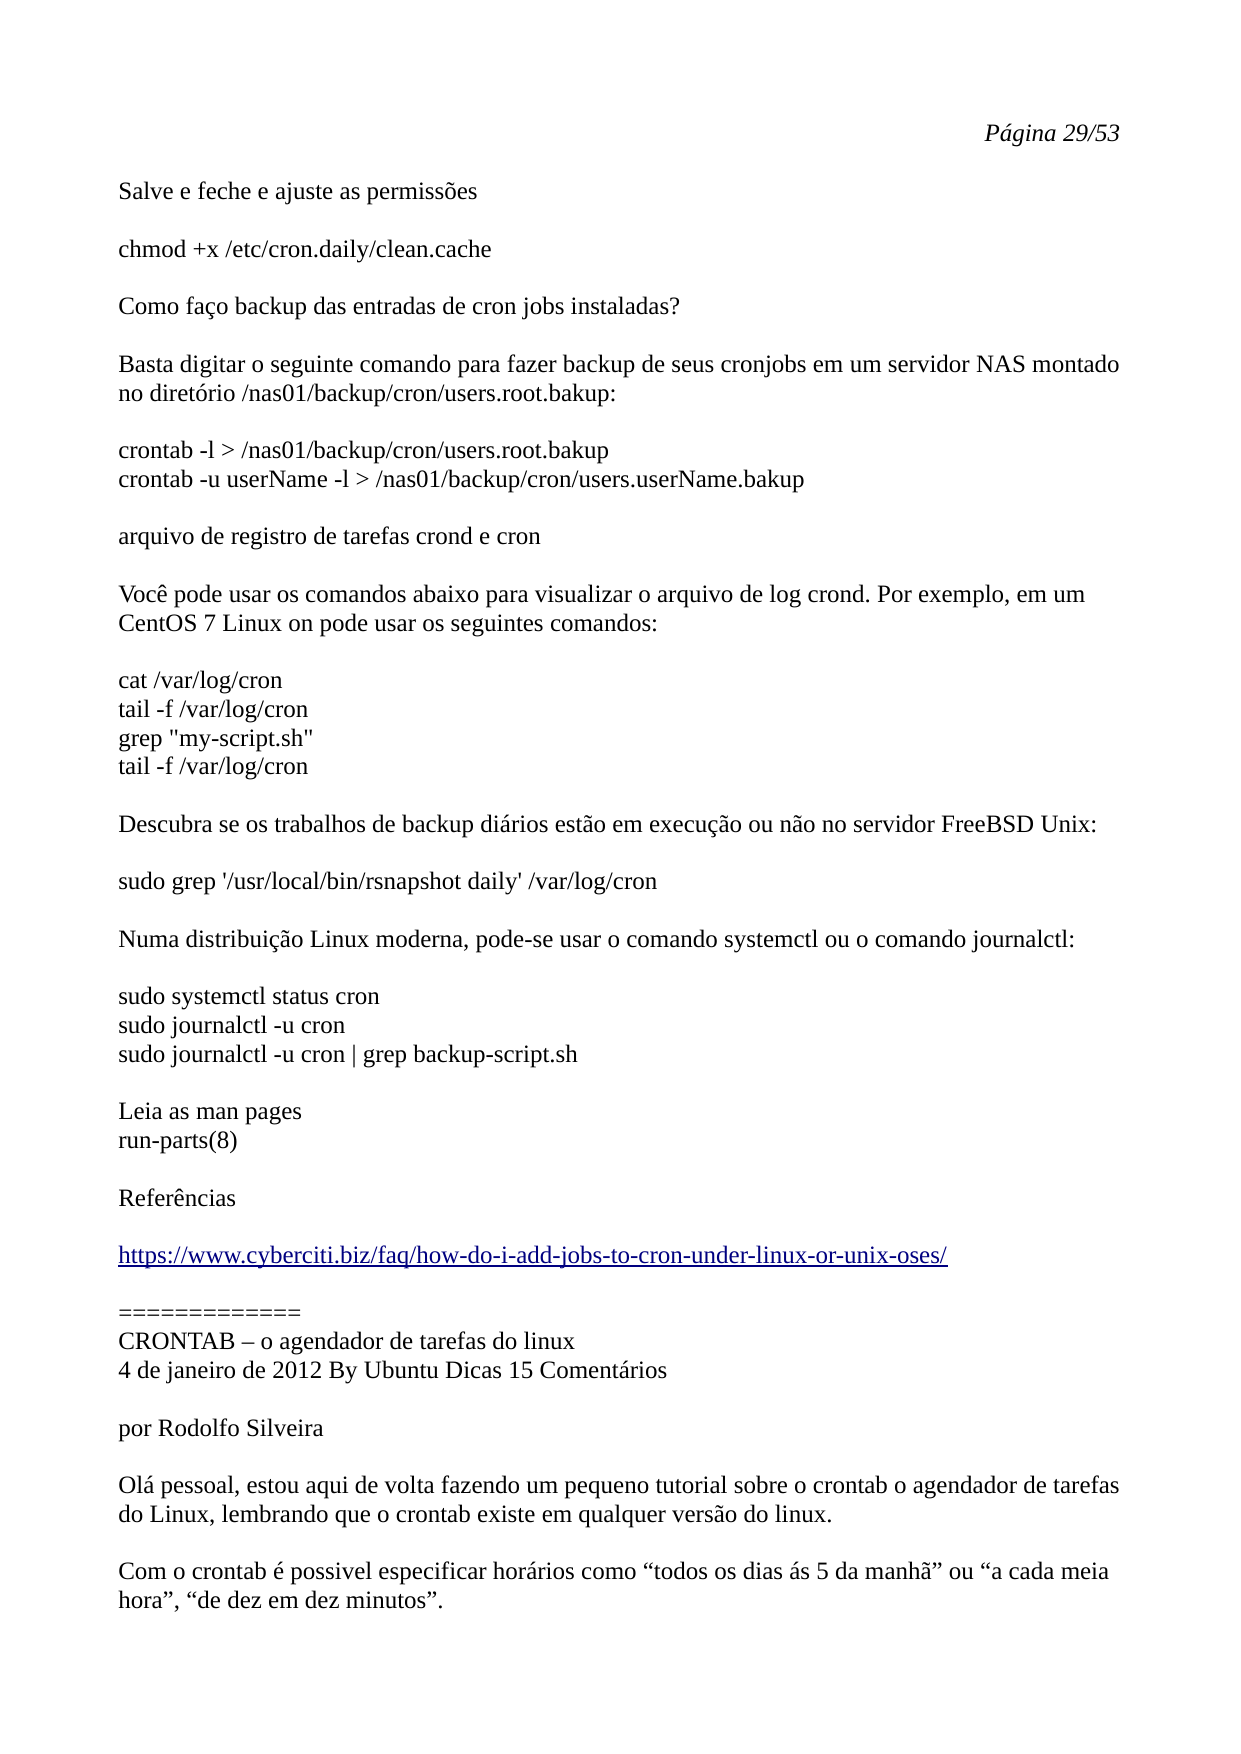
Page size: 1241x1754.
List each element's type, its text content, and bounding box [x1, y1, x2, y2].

text por Rodolfo Silveira [118, 1413, 1122, 1441]
text Olá pessoal, estou aqui de volta fazendo um pequeno tutorial sobre o crontab o agendador de tarefas do Linux, lembrando que o crontab existe em qualquer versão do linux. [118, 1470, 1122, 1528]
text Com o crontab é possivel especificar horários como “todos os dias ás 5 da manhã” ou “a cada meia hora”, “de dez em dez minutos”. [118, 1556, 1122, 1614]
text Numa distribuição Linux moderna, pode-se usar o comando systemctl ou o comando journalctl: [118, 924, 1122, 953]
text tail -f /var/log/cron [118, 751, 1122, 780]
text ============= [118, 1298, 1122, 1326]
text grep "my-script.sh" [118, 723, 1122, 751]
text Você pode usar os comandos abaixo para visualizar o arquivo de log crond. Por exemplo, em um CentOS 7 Linux on pode usar os seguintes comandos: [118, 579, 1122, 636]
text CRONTAB – o agendador de tarefas do linux [118, 1326, 1122, 1355]
text 4 de janeiro de 2012 By Ubuntu Dicas 15 Comentários [118, 1355, 1122, 1384]
text Como faço backup das entradas de cron jobs instaladas? [118, 291, 1122, 320]
text Basta digitar o seguinte comando para fazer backup de seus cronjobs em um servidor NAS montado no diretório /nas01/backup/cron/users.root.bakup: [118, 349, 1122, 406]
text run-parts(8) [118, 1125, 1122, 1154]
text chmod +x /etc/cron.daily/clean.cache [118, 234, 1122, 263]
text tail -f /var/log/cron [118, 694, 1122, 723]
text crontab -l > /nas01/backup/cron/users.root.bakup [118, 435, 1122, 464]
text sudo journalctl -u cron | grep backup-script.sh [118, 1039, 1122, 1068]
text Salve e feche e ajuste as permissões [118, 176, 1122, 205]
text arquivo de registro de tarefas crond e cron [118, 521, 1122, 550]
text Descubra se os trabalhos de backup diários estão em execução ou não no servidor FreeBSD Unix: [118, 809, 1122, 838]
text https://www.cyberciti.biz/faq/how-do-i-add-jobs-to-cron-under-linux-or-unix-oses/ [118, 1240, 1122, 1269]
text sudo systemctl status cron [118, 981, 1122, 1010]
text crontab -u userName -l > /nas01/backup/cron/users.userName.bakup [118, 464, 1122, 493]
text Referências [118, 1183, 1122, 1211]
text cat /var/log/cron [118, 665, 1122, 694]
text Leia as man pages [118, 1096, 1122, 1125]
text sudo journalctl -u cron [118, 1010, 1122, 1039]
text sudo grep '/usr/local/bin/rsnapshot daily' /var/log/cron [118, 866, 1122, 895]
